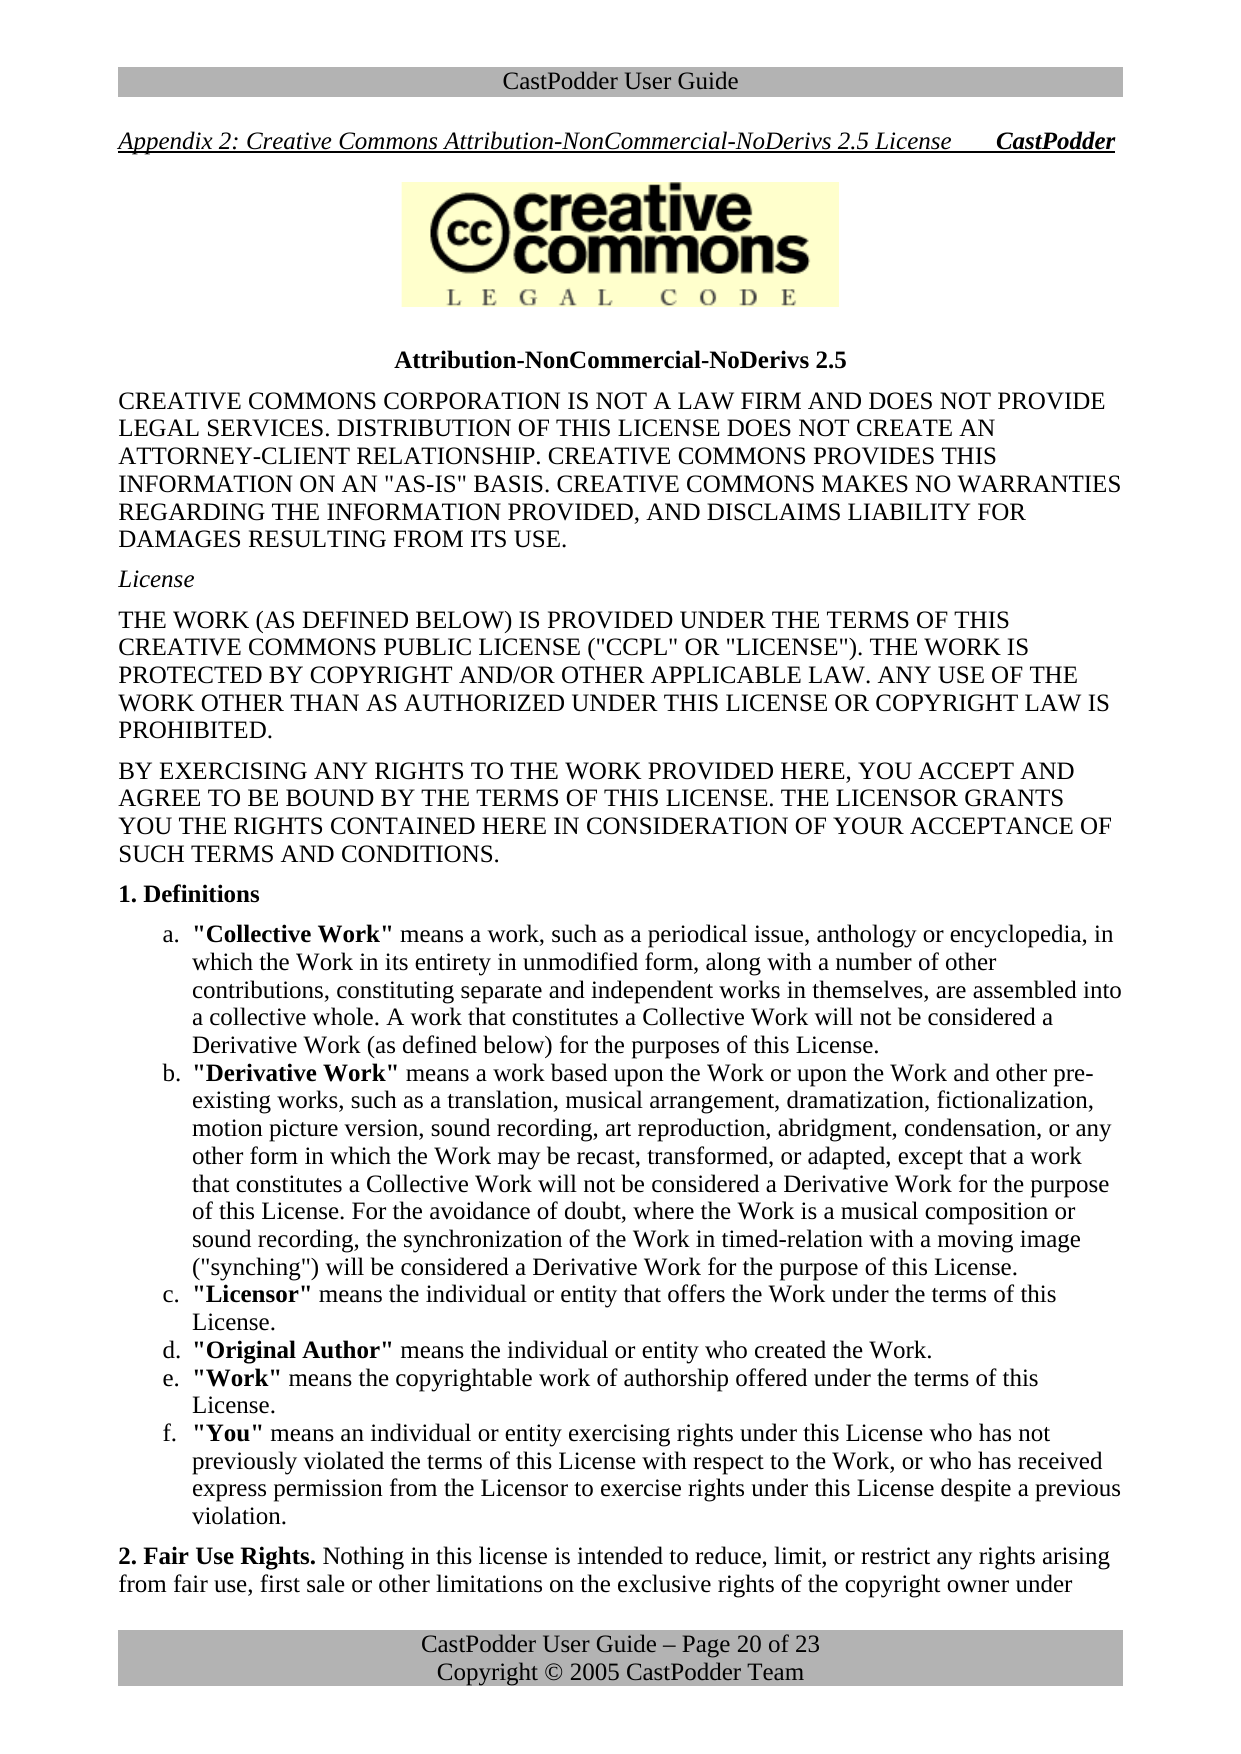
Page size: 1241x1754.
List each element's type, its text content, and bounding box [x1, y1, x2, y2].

list "Work" means the copyrightable work of authorship offered under the terms of this License. [162, 1364, 1123, 1419]
list "Licensor" means the individual or entity that offers the Work under the terms of this License. [162, 1281, 1123, 1336]
text 2. Fair Use Rights. Nothing in this license is intended to reduce, limit, or restrict any rights arising from fair use, first sale or other limitations on the exclusive rights of the copyright owner under [118, 1542, 1123, 1598]
picture [401, 182, 839, 307]
list "Collective Work" means a work, such as a periodical issue, anthology or encyclopedia, in which the Work in its entirety in unmodified form, along with a number of other contributions, constituting separate and independent works in themselves, are assembled into a collective whole. A work that constitutes a Collective Work will not be considered a Derivative Work (as defined below) for the purposes of this License. [162, 920, 1123, 1059]
text THE WORK (AS DEFINED BELOW) IS PROVIDED UNDER THE TERMS OF THIS CREATIVE COMMONS PUBLIC LICENSE ("CCPL" OR "LICENSE"). THE WORK IS PROTECTED BY COPYRIGHT AND/OR OTHER APPLICABLE LAW. ANY USE OF THE WORK OTHER THAN AS AUTHORIZED UNDER THIS LICENSE OR COPYRIGHT LAW IS PROHIBITED. [118, 606, 1123, 744]
text BY EXERCISING ANY RIGHTS TO THE WORK PROVIDED HERE, YOU ACCEPT AND AGREE TO BE BOUND BY THE TERMS OF THIS LICENSE. THE LICENSOR GRANTS YOU THE RIGHTS CONTAINED HERE IN CONSIDERATION OF YOUR ACCEPTANCE OF SUCH TERMS AND CONDITIONS. [118, 757, 1123, 868]
text Attribution-NonCommercial-NoDerivs 2.5 [118, 347, 1123, 374]
text CREATIVE COMMONS CORPORATION IS NOT A LAW FIRM AND DOES NOT PROVIDE LEGAL SERVICES. DISTRIBUTION OF THIS LICENSE DOES NOT CREATE AN ATTORNEY-CLIENT RELATIONSHIP. CREATIVE COMMONS PROVIDES THIS INFORMATION ON AN "AS-IS" BASIS. CREATIVE COMMONS MAKES NO WARRANTIES REGARDING THE INFORMATION PROVIDED, AND DISCLAIMS LIABILITY FOR DAMAGES RESULTING FROM ITS USE. [118, 387, 1123, 553]
text Appendix 2: Creative Commons Attribution-NonCommercial-NoDerivs 2.5 License CastPodder [118, 127, 1123, 155]
text License [118, 566, 1123, 593]
text 1. Definitions [118, 880, 1123, 908]
list "You" means an individual or entity exercising rights under this License who has not previously violated the terms of this License with respect to the Work, or who has received express permission from the Licensor to exercise rights under this License despite a previous violation. [162, 1419, 1123, 1530]
list "Original Author" means the individual or entity who created the Work. [162, 1336, 1123, 1364]
list "Derivative Work" means a work based upon the Work or upon the Work and other pre-existing works, such as a translation, musical arrangement, dramatization, fictionalization, motion picture version, sound recording, art reproduction, abridgment, condensation, or any other form in which the Work may be recast, transformed, or adapted, except that a work that constitutes a Collective Work will not be considered a Derivative Work for the purpose of this License. For the avoidance of doubt, where the Work is a musical composition or sound recording, the synchronization of the Work in timed-relation with a moving image ("synching") will be considered a Derivative Work for the purpose of this License. [162, 1059, 1123, 1281]
